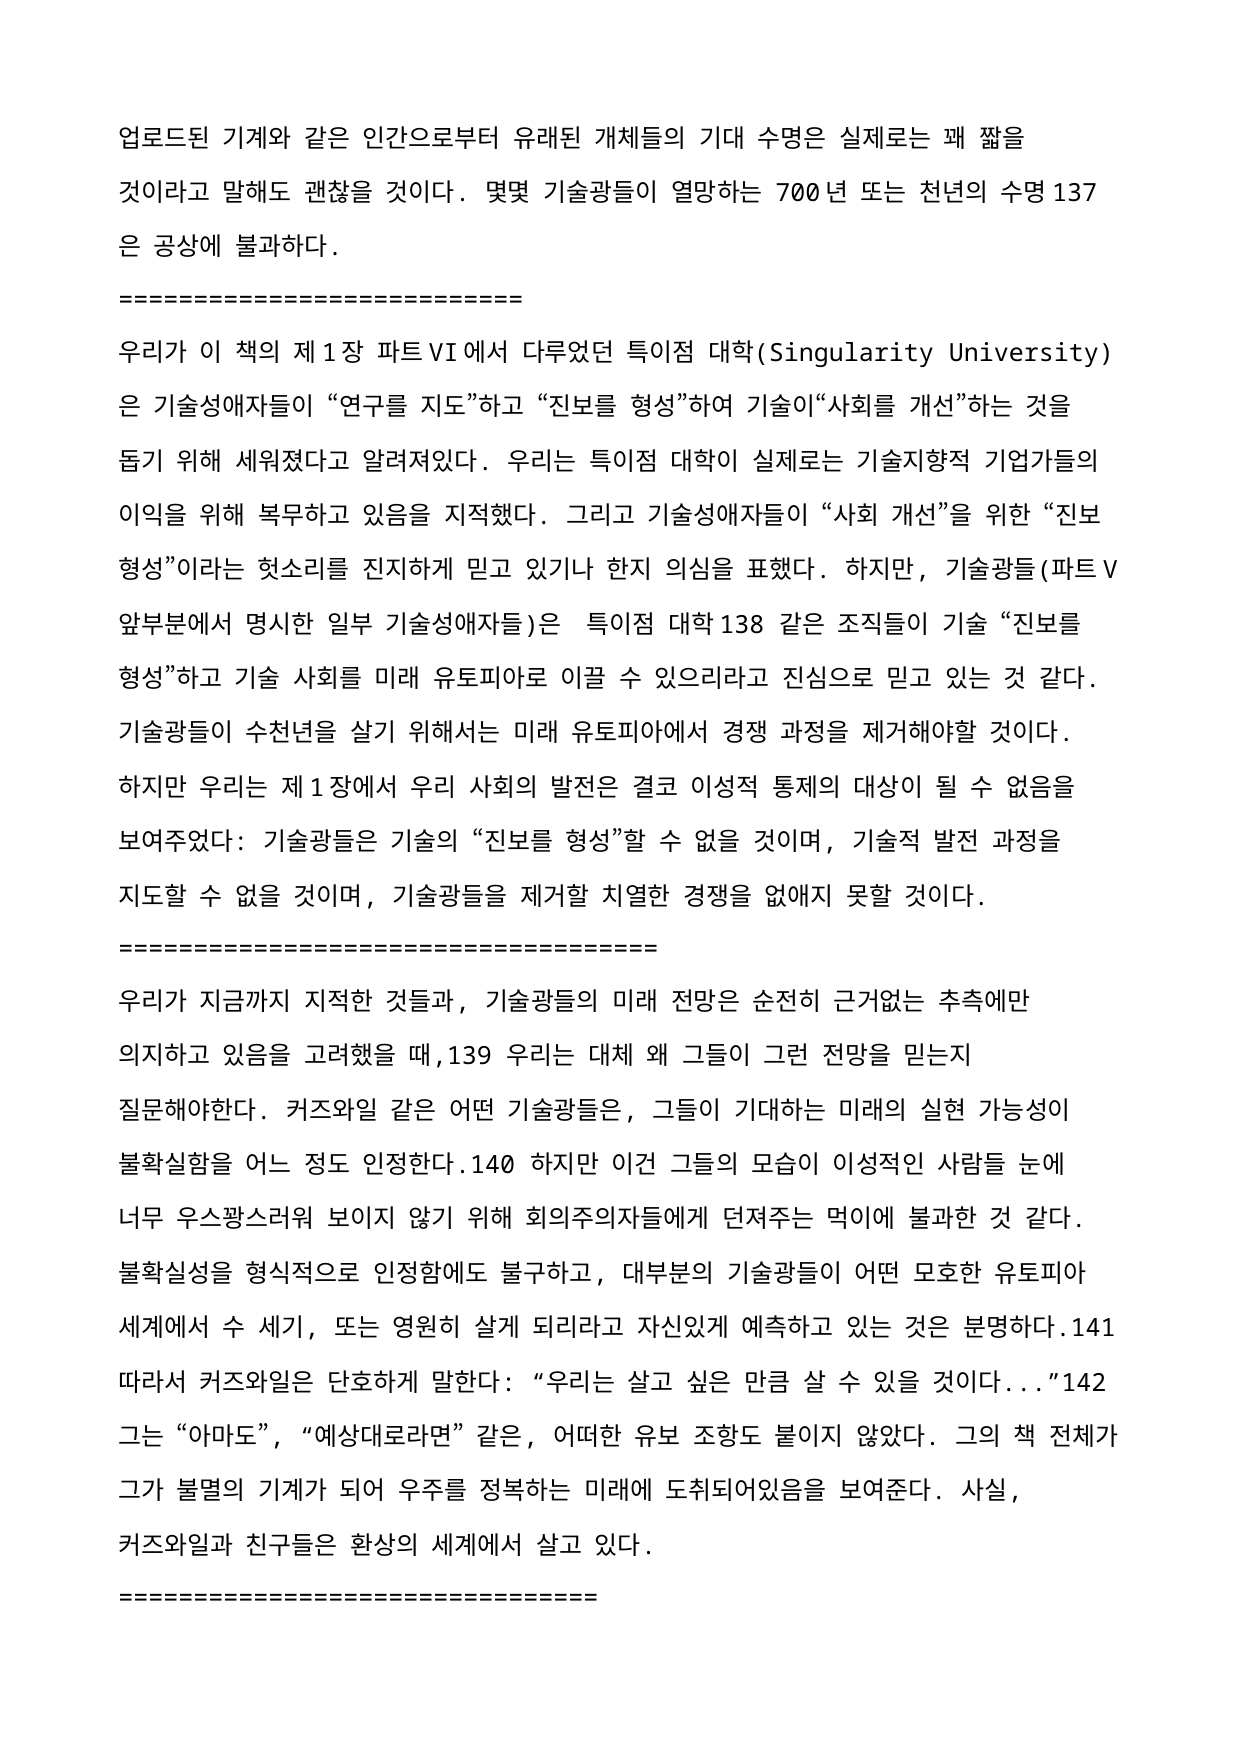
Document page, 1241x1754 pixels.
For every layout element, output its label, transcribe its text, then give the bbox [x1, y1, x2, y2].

text ==================================== [118, 930, 1122, 964]
text ================================ [118, 1579, 1122, 1614]
text 우리가 지금까지 지적한 것들과, 기술광들의 미래 전망은 순전히 근거없는 추측에만 의지하고 있음을 고려했을 때,139 우리는 대체 왜 그들이 그런 전망을 믿는지 질문해야한다. 커즈와일 같은 어떤 기술광들은, 그들이 기대하는 미래의 실현 가능성이 불확실함을 어느 정도 인정한다.140 하지만 이건 그들의 모습이 이성적인 사람들 눈에 너무 우스꽝스러워 보이지 않기 위해 회의주의자들에게 던져주는 먹이에 불과한 것 같다. 불확실성을 형식적으로 인정함에도 불구하고, 대부분의 기술광들이 어떤 모호한 유토피아 세계에서 수 세기, 또는 영원히 살게 되리라고 자신있게 예측하고 있는 것은 분명하다.141 따라서 커즈와일은 단호하게 말한다: “우리는 살고 싶은 만큼 살 수 있을 것이다...”142그는 “아마도”, “예상대로라면” 같은, 어떠한 유보 조항도 붙이지 않았다. 그의 책 전체가 그가 불멸의 기계가 되어 우주를 정복하는 미래에 도취되어있음을 보여준다. 사실, 커즈와일과 친구들은 환상의 세계에서 살고 있다. [118, 981, 1122, 1561]
text 업로드된 기계와 같은 인간으로부터 유래된 개체들의 기대 수명은 실제로는 꽤 짧을 것이라고 말해도 괜찮을 것이다. 몇몇 기술광들이 열망하는 700년 또는 천년의 수명137은 공상에 불과하다. [118, 118, 1122, 263]
text 우리가 이 책의 제1장 파트VI에서 다루었던 특이점 대학(Singularity University)은 기술성애자들이 “연구를 지도”하고 “진보를 형성”하여 기술이“사회를 개선”하는 것을 돕기 위해 세워졌다고 알려져있다. 우리는 특이점 대학이 실제로는 기술지향적 기업가들의 이익을 위해 복무하고 있음을 지적했다. 그리고 기술성애자들이 “사회 개선”을 위한 “진보 형성”이라는 헛소리를 진지하게 믿고 있기나 한지 의심을 표했다. 하지만, 기술광들(파트V 앞부분에서 명시한 일부 기술성애자들)은 특이점 대학138 같은 조직들이 기술 “진보를 형성”하고 기술 사회를 미래 유토피아로 이끌 수 있으리라고 진심으로 믿고 있는 것 같다. 기술광들이 수천년을 살기 위해서는 미래 유토피아에서 경쟁 과정을 제거해야할 것이다. 하지만 우리는 제1장에서 우리 사회의 발전은 결코 이성적 통제의 대상이 될 수 없음을 보여주었다: 기술광들은 기술의 “진보를 형성”할 수 없을 것이며, 기술적 발전 과정을 지도할 수 없을 것이며, 기술광들을 제거할 치열한 경쟁을 없애지 못할 것이다. [118, 332, 1122, 912]
text =========================== [118, 281, 1122, 315]
